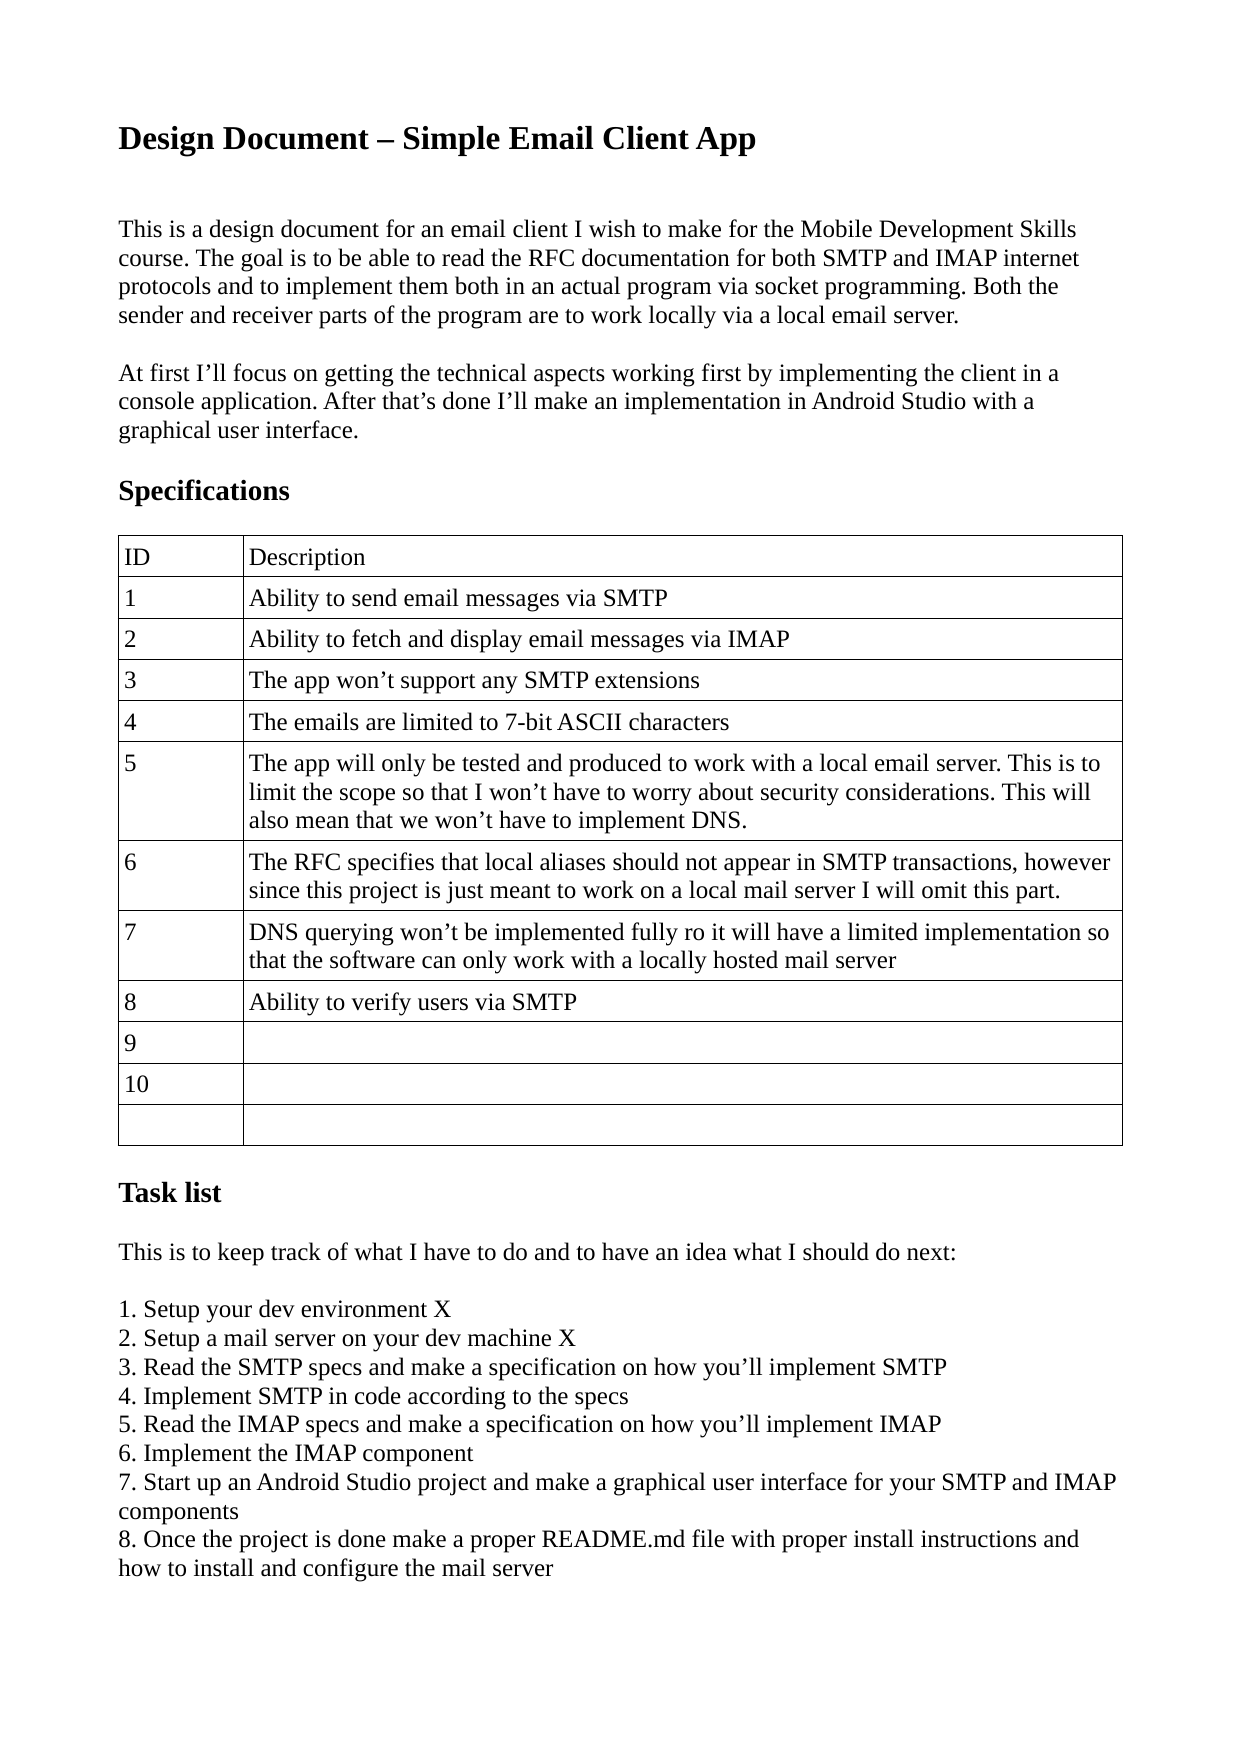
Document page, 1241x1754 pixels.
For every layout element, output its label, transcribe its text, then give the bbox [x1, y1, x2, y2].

text 2. Setup a mail server on your dev machine X [118, 1323, 1122, 1352]
table_cell The app won’t support any SMTP extensions [244, 660, 1122, 700]
table_cell 3 [119, 660, 243, 700]
table_cell [244, 1022, 1122, 1062]
text 3. Read the SMTP specs and make a specification on how you’ll implement SMTP [118, 1352, 1122, 1381]
table_cell The app will only be tested and produced to work with a local email server. This is to limit the scope so that I won’t have to worry about security considerations. This will also mean that we won’t have to implement DNS. [244, 742, 1122, 840]
text 1. Setup your dev environment X [118, 1294, 1122, 1323]
table_cell DNS querying won’t be implemented fully ro it will have a limited implementation so that the software can only work with a locally hosted mail server [244, 911, 1122, 980]
table_header Description [244, 536, 1122, 576]
table_cell The emails are limited to 7-bit ASCII characters [244, 701, 1122, 741]
table_cell 9 [119, 1022, 243, 1062]
text This is a design document for an email client I wish to make for the Mobile Development Skills course. The goal is to be able to read the RFC documentation for both SMTP and IMAP internet protocols and to implement them both in an actual program via socket programming. Both the sender and receiver parts of the program are to work locally via a local email server. [118, 214, 1122, 329]
text Task list [118, 1175, 1122, 1208]
table_cell Ability to verify users via SMTP [244, 981, 1122, 1021]
text 4. Implement SMTP in code according to the specs [118, 1381, 1122, 1409]
text Design Document – Simple Email Client App [118, 118, 1122, 156]
text 8. Once the project is done make a proper README.md file with proper install instructions and how to install and configure the mail server [118, 1524, 1122, 1582]
table_cell [244, 1064, 1122, 1104]
text At first I’ll focus on getting the technical aspects working first by implementing the client in a console application. After that’s done I’ll make an implementation in Android Studio with a graphical user interface. [118, 358, 1122, 444]
text Specifications [118, 473, 1122, 506]
table_cell [244, 1105, 1122, 1145]
table_cell 5 [119, 742, 243, 840]
table_cell 8 [119, 981, 243, 1021]
table_cell 6 [119, 841, 243, 910]
table_cell 4 [119, 701, 243, 741]
table_cell 10 [119, 1064, 243, 1104]
text 6. Implement the IMAP component [118, 1438, 1122, 1467]
table_cell 2 [119, 619, 243, 659]
table_cell [119, 1105, 243, 1145]
table_cell Ability to fetch and display email messages via IMAP [244, 619, 1122, 659]
table_cell 1 [119, 577, 243, 617]
table_cell 7 [119, 911, 243, 980]
table_header ID [119, 536, 243, 576]
text 7. Start up an Android Studio project and make a graphical user interface for your SMTP and IMAP components [118, 1467, 1122, 1524]
table_cell Ability to send email messages via SMTP [244, 577, 1122, 617]
text 5. Read the IMAP specs and make a specification on how you’ll implement IMAP [118, 1409, 1122, 1438]
table_cell The RFC specifies that local aliases should not appear in SMTP transactions, however since this project is just meant to work on a local mail server I will omit this part. [244, 841, 1122, 910]
text This is to keep track of what I have to do and to have an idea what I should do next: [118, 1237, 1122, 1266]
